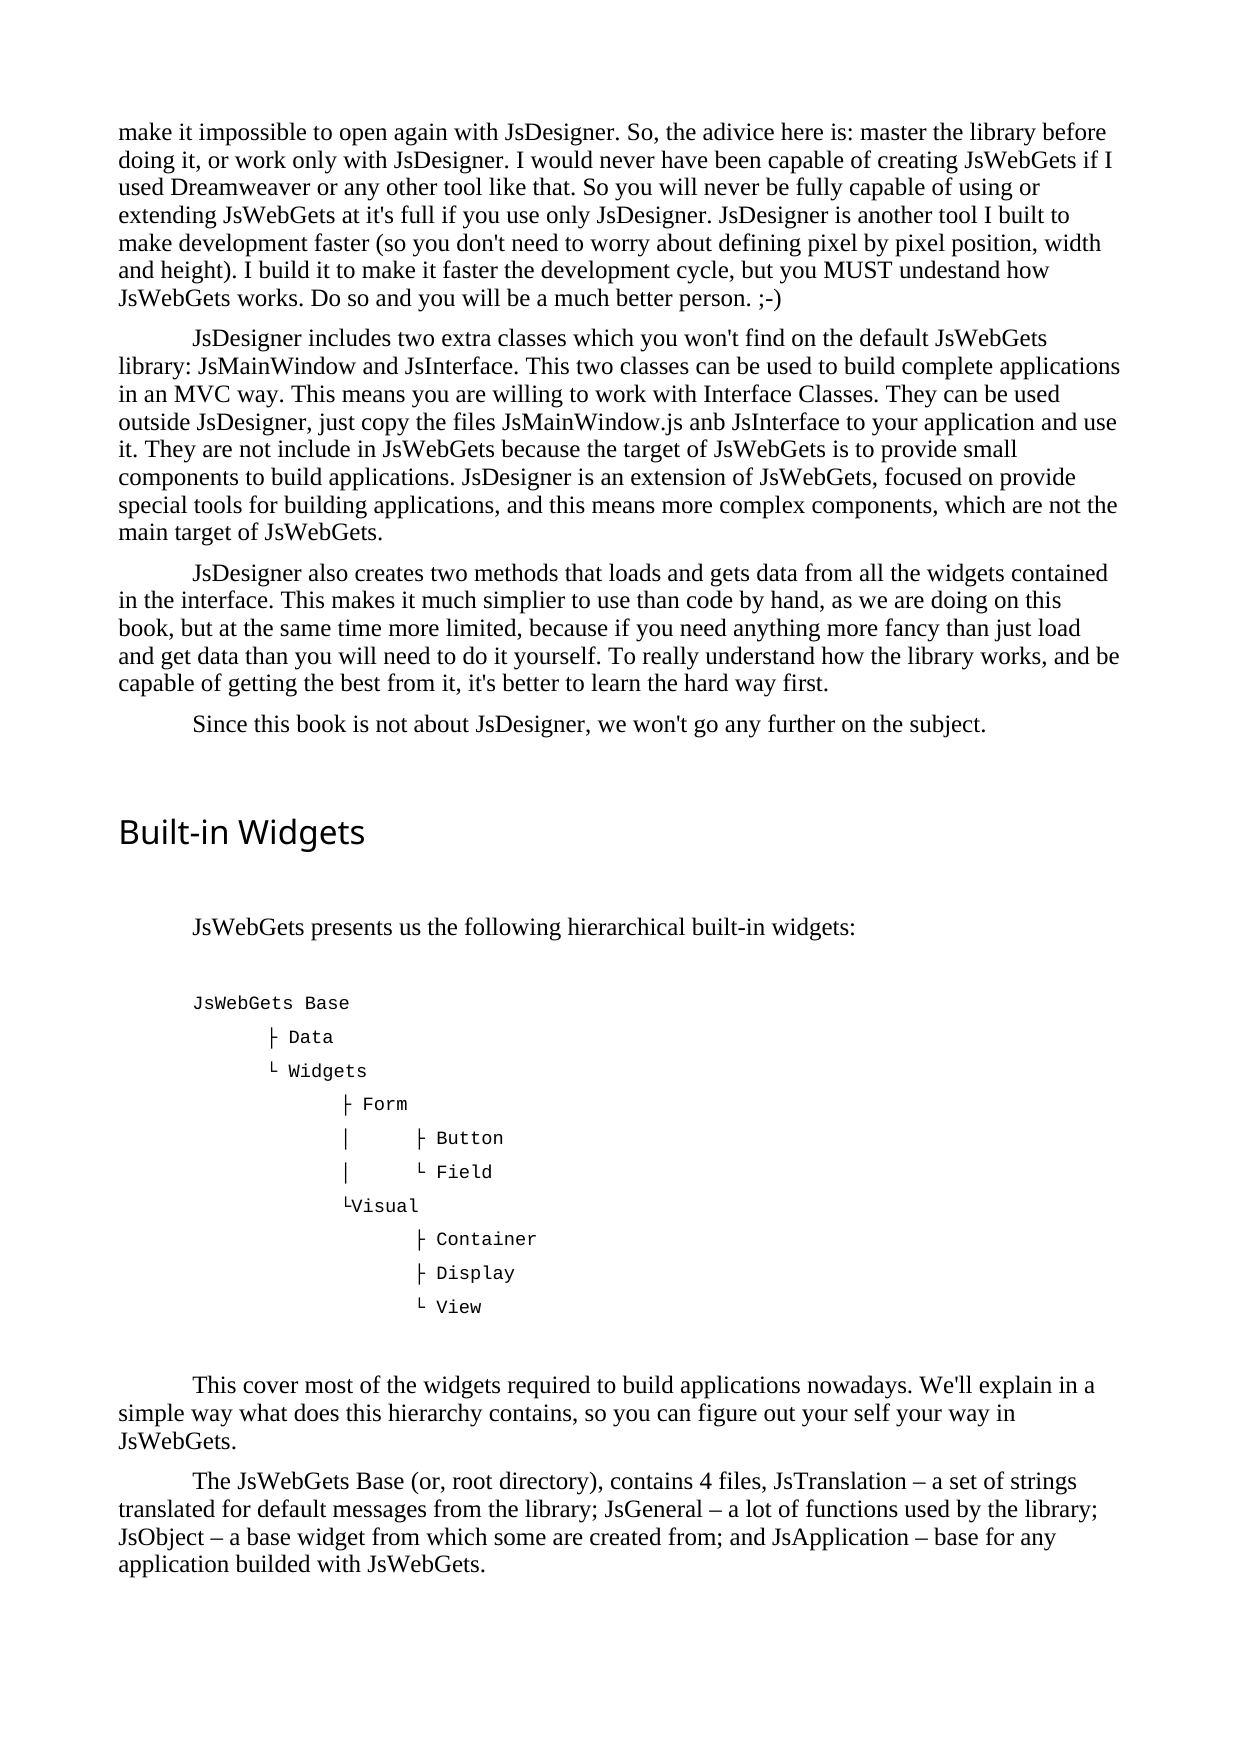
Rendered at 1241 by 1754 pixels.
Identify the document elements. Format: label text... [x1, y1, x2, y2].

text ├ Data [272, 1028, 1122, 1049]
text ├ Container [419, 1230, 1122, 1251]
text Since this book is not about JsDesigner, we won't go any further on the subject. [118, 710, 1122, 737]
text JsDesigner also creates two methods that loads and gets data from all the widgets contained in the interface. This makes it much simplier to use than code by hand, as we are doing on this book, but at the same time more limited, because if you need anything more fancy than just load and get data than you will need to do it yourself. To really understand how the library works, and be capable of getting the best from it, it's better to learn the hard way first. [118, 559, 1122, 697]
text JsWebGets presents us the following hierarchical built-in widgets: [118, 913, 1122, 941]
text ├ Display [419, 1264, 1122, 1285]
text └ View [118, 1298, 1122, 1319]
text ├ Form [346, 1095, 1122, 1116]
text JsDesigner includes two extra classes which you won't find on the default JsWebGets library: JsMainWindow and JsInterface. This two classes can be used to build complete applications in an MVC way. This means you are willing to work with Interface Classes. They can be used outside JsDesigner, just copy the files JsMainWindow.js anb JsInterface to your application and use it. They are not include in JsWebGets because the target of JsWebGets is to provide small components to build applications. JsDesigner is an extension of JsWebGets, focused on provide special tools for building applications, and this means more complex components, which are not the main target of JsWebGets. [118, 324, 1122, 546]
text └Visual [118, 1196, 1122, 1218]
text │ └ Field [118, 1163, 345, 1184]
text │ ├ Button [419, 1129, 1122, 1150]
text The JsWebGets Base (or, root directory), contains 4 files, JsTranslation – a set of strings translated for default messages from the library; JsGeneral – a lot of functions used by the library; JsObject – a base widget from which some are created from; and JsApplication – base for any application builded with JsWebGets. [118, 1467, 1122, 1578]
text ├ Form [118, 1095, 345, 1116]
text ├ Container [118, 1230, 418, 1251]
text This cover most of the widgets required to build applications nowadays. We'll explain in a simple way what does this hierarchy contains, so you can figure out your self your way in JsWebGets. [118, 1372, 1122, 1455]
text │ ├ Button [118, 1129, 345, 1150]
text JsWebGets Base [118, 994, 1122, 1015]
text ├ Data [118, 1028, 271, 1049]
text │ └ Field [346, 1163, 1122, 1184]
text ├ Display [118, 1264, 418, 1285]
subtitle Built-in Widgets [118, 809, 1122, 854]
text │ ├ Button [346, 1129, 418, 1150]
text make it impossible to open again with JsDesigner. So, the adivice here is: master the library before doing it, or work only with JsDesigner. I would never have been capable of creating JsWebGets if I used Dreamweaver or any other tool like that. So you will never be fully capable of using or extending JsWebGets at it's full if you use only JsDesigner. JsDesigner is another tool I built to make development faster (so you don't need to worry about defining pixel by pixel position, width and height). I build it to make it faster the development cycle, but you MUST undestand how JsWebGets works. Do so and you will be a much better person. ;-) [118, 118, 1122, 312]
text └ Widgets [118, 1061, 1122, 1083]
